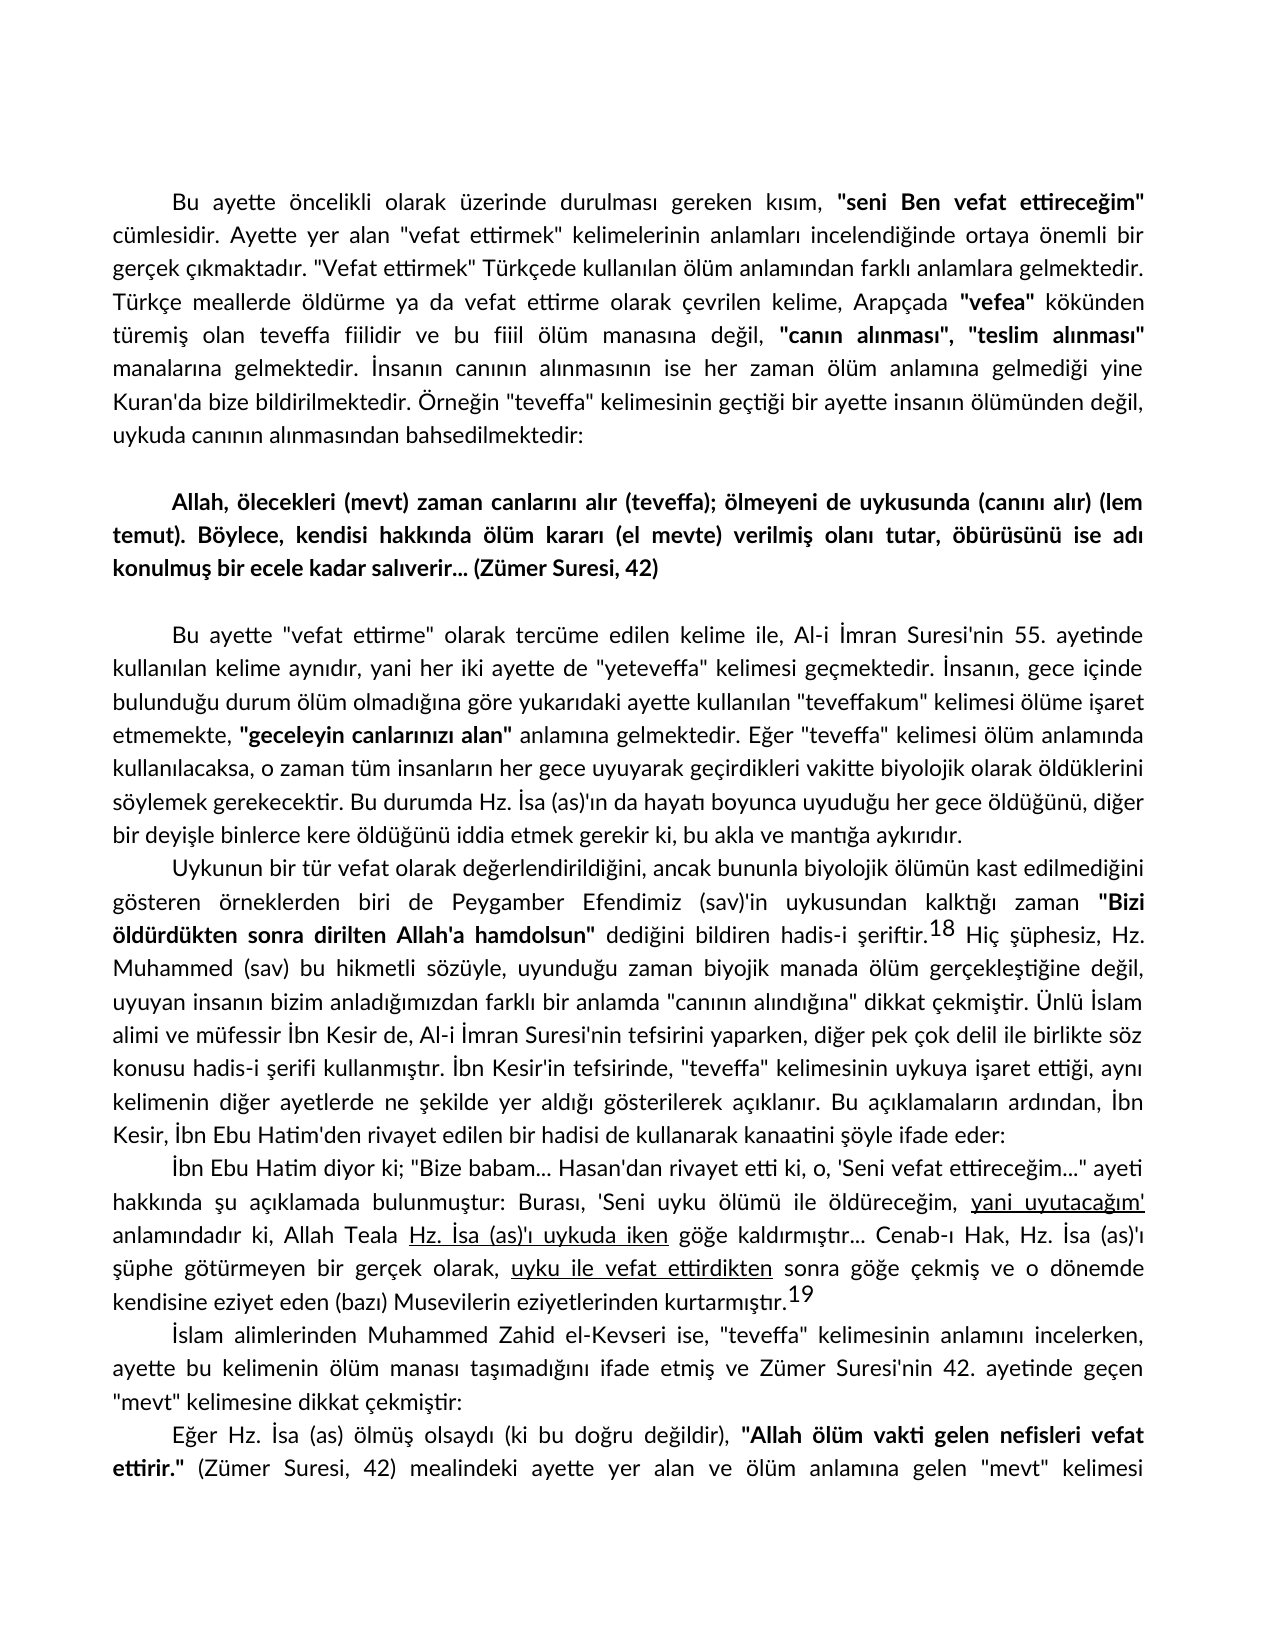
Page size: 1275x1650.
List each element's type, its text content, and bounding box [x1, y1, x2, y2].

text Uykunun bir tür vefat olarak değerlendirildiğini, ancak bununla biyolojik ölümün kast edilmediğini gösteren örneklerden biri de Peygamber Efendimiz (sav)'in uykusundan kalktığı zaman "Bizi öldürdükten sonra dirilten Allah'a hamdolsun" dediğini bildiren hadis-i şeriftir.18 Hiç şüphesiz, Hz. Muhammed (sav) bu hikmetli sözüyle, uyunduğu zaman biyojik manada ölüm gerçekleştiğine değil, uyuyan insanın bizim anladığımızdan farklı bir anlamda "canının alındığına" dikkat çekmiştir. Ünlü İslam alimi ve müfessir İbn Kesir de, Al-i İmran Suresi'nin tefsirini yaparken, diğer pek çok delil ile birlikte söz konusu hadis-i şerifi kullanmıştır. İbn Kesir'in tefsirinde, "teveffa" kelimesinin uykuya işaret ettiği, aynı kelimenin diğer ayetlerde ne şekilde yer aldığı gösterilerek açıklanır. Bu açıklamaların ardından, İbn Kesir, İbn Ebu Hatim'den rivayet edilen bir hadisi de kullanarak kanaatini şöyle ifade eder: [112, 850, 1145, 1150]
text Eğer Hz. İsa (as) ölmüş olsaydı (ki bu doğru değildir), "Allah ölüm vakti gelen nefisleri vefat ettirir." (Zümer Suresi, 42) mealindeki ayette yer alan ve ölüm anlamına gelen "mevt" kelimesi [112, 1417, 1145, 1483]
text İslam alimlerinden Muhammed Zahid el-Kevseri ise, "teveffa" kelimesinin anlamını incelerken, ayette bu kelimenin ölüm manası taşımadığını ifade etmiş ve Zümer Suresi'nin 42. ayetinde geçen "mevt" kelimesine dikkat çekmiştir: [112, 1317, 1145, 1417]
text Allah, ölecekleri (mevt) zaman canlarını alır (teveffa); ölmeyeni de uykusunda (canını alır) (lem temut). Böylece, kendisi hakkında ölüm kararı (el mevte) verilmiş olanı tutar, öbürüsünü ise adı konulmuş bir ecele kadar salıverir... (Zümer Suresi, 42) [112, 483, 1145, 583]
text Bu ayette öncelikli olarak üzerinde durulması gereken kısım, "seni Ben vefat ettireceğim" cümlesidir. Ayette yer alan "vefat ettirmek" kelimelerinin anlamları incelendiğinde ortaya önemli bir gerçek çıkmaktadır. "Vefat ettirmek" Türkçede kullanılan ölüm anlamından farklı anlamlara gelmektedir. Türkçe meallerde öldürme ya da vefat ettirme olarak çevrilen kelime, Arapçada "vefea" kökünden türemiş olan teveffa fiilidir ve bu fiiil ölüm manasına değil, "canın alınması", "teslim alınması" manalarına gelmektedir. İnsanın canının alınmasının ise her zaman ölüm anlamına gelmediği yine Kuran'da bize bildirilmektedir. Örneğin "teveffa" kelimesinin geçtiği bir ayette insanın ölümünden değil, uykuda canının alınmasından bahsedilmektedir: [112, 183, 1145, 450]
text Bu ayette "vefat ettirme" olarak tercüme edilen kelime ile, Al-i İmran Suresi'nin 55. ayetinde kullanılan kelime aynıdır, yani her iki ayette de "yeteveffa" kelimesi geçmektedir. İnsanın, gece içinde bulunduğu durum ölüm olmadığına göre yukarıdaki ayette kullanılan "teveffakum" kelimesi ölüme işaret etmemekte, "geceleyin canlarınızı alan" anlamına gelmektedir. Eğer "teveffa" kelimesi ölüm anlamında kullanılacaksa, o zaman tüm insanların her gece uyuyarak geçirdikleri vakitte biyolojik olarak öldüklerini söylemek gerekecektir. Bu durumda Hz. İsa (as)'ın da hayatı boyunca uyuduğu her gece öldüğünü, diğer bir deyişle binlerce kere öldüğünü iddia etmek gerekir ki, bu akla ve mantığa aykırıdır. [112, 617, 1145, 850]
text İbn Ebu Hatim diyor ki; "Bize babam... Hasan'dan rivayet etti ki, o, 'Seni vefat ettireceğim..." ayeti hakkında şu açıklamada bulunmuştur: Burası, 'Seni uyku ölümü ile öldüreceğim, yani uyutacağım' anlamındadır ki, Allah Teala Hz. İsa (as)'ı uykuda iken göğe kaldırmıştır... Cenab-ı Hak, Hz. İsa (as)'ı şüphe götürmeyen bir gerçek olarak, uyku ile vefat ettirdikten sonra göğe çekmiş ve o dönemde kendisine eziyet eden (bazı) Musevilerin eziyetlerinden kurtarmıştır.19 [112, 1150, 1145, 1317]
